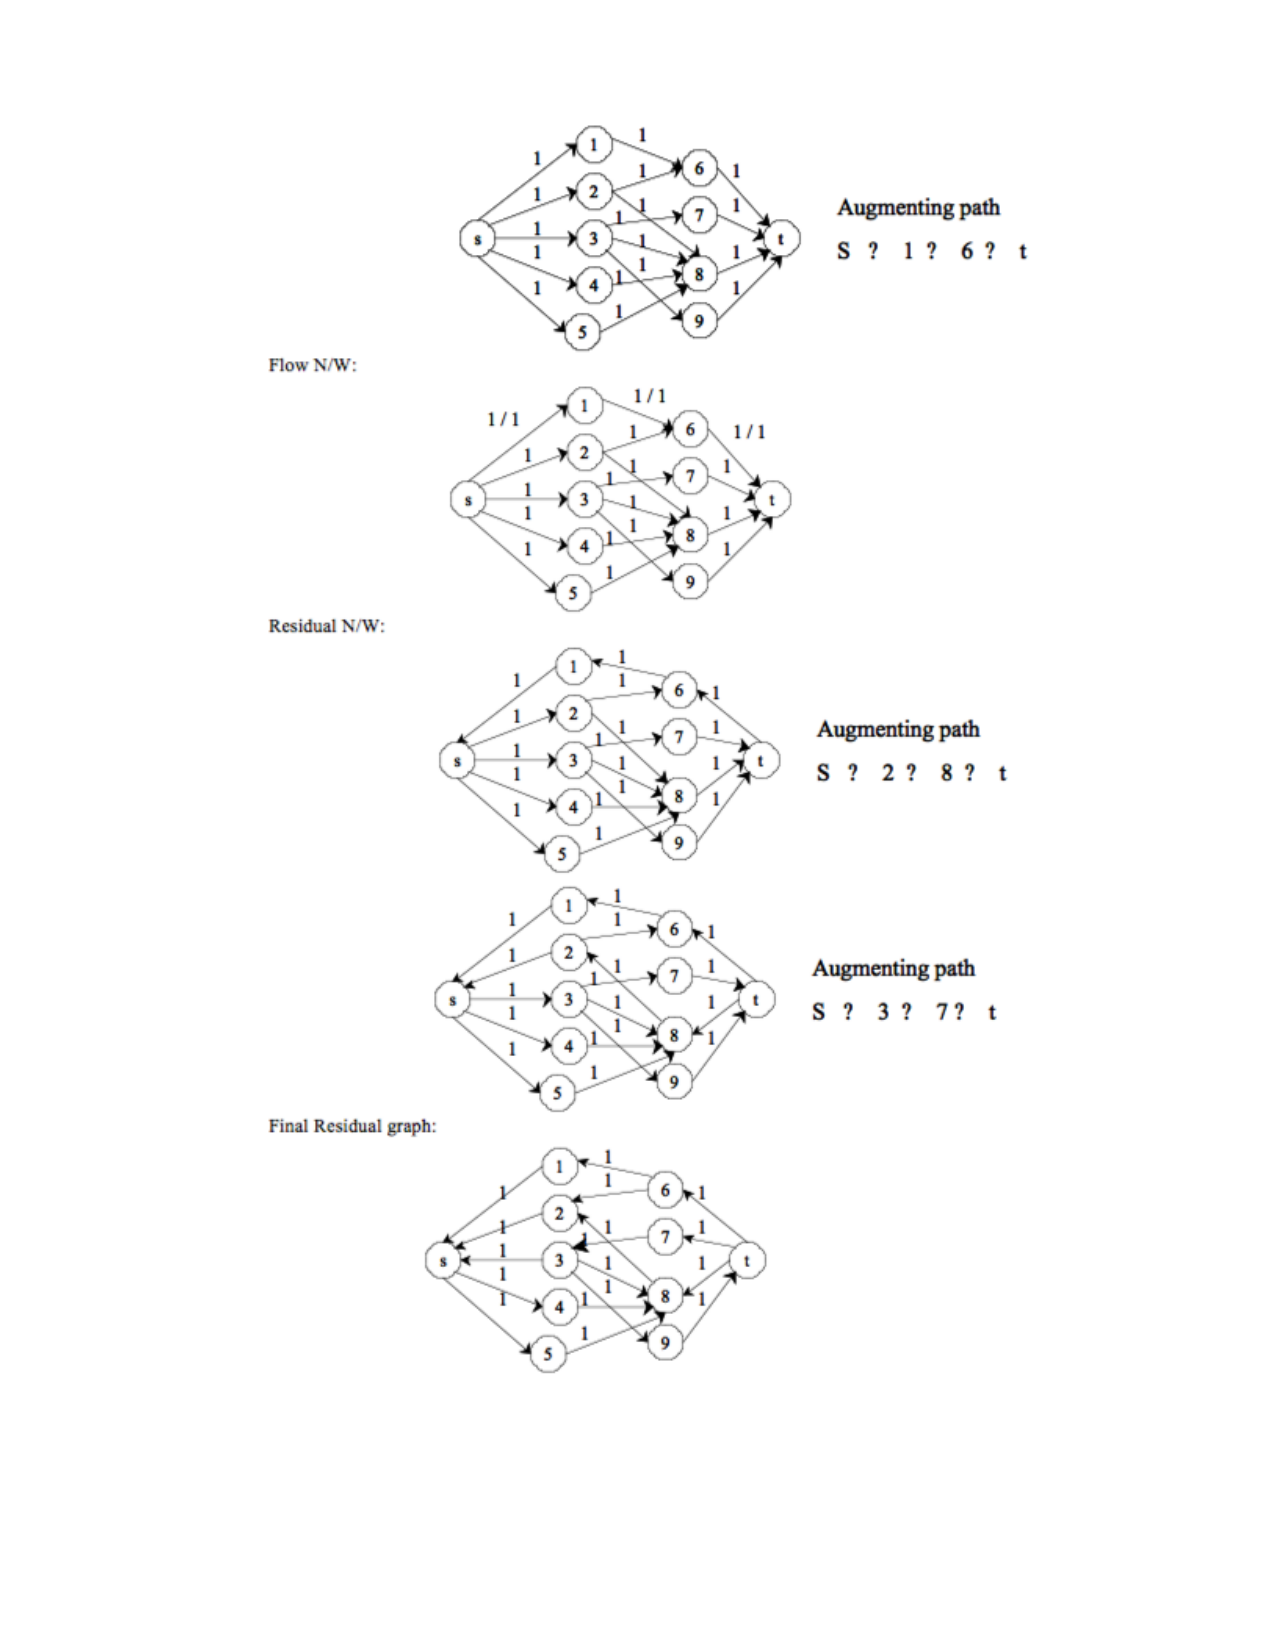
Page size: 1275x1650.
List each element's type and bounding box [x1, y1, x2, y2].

picture [240, 118, 1036, 1378]
